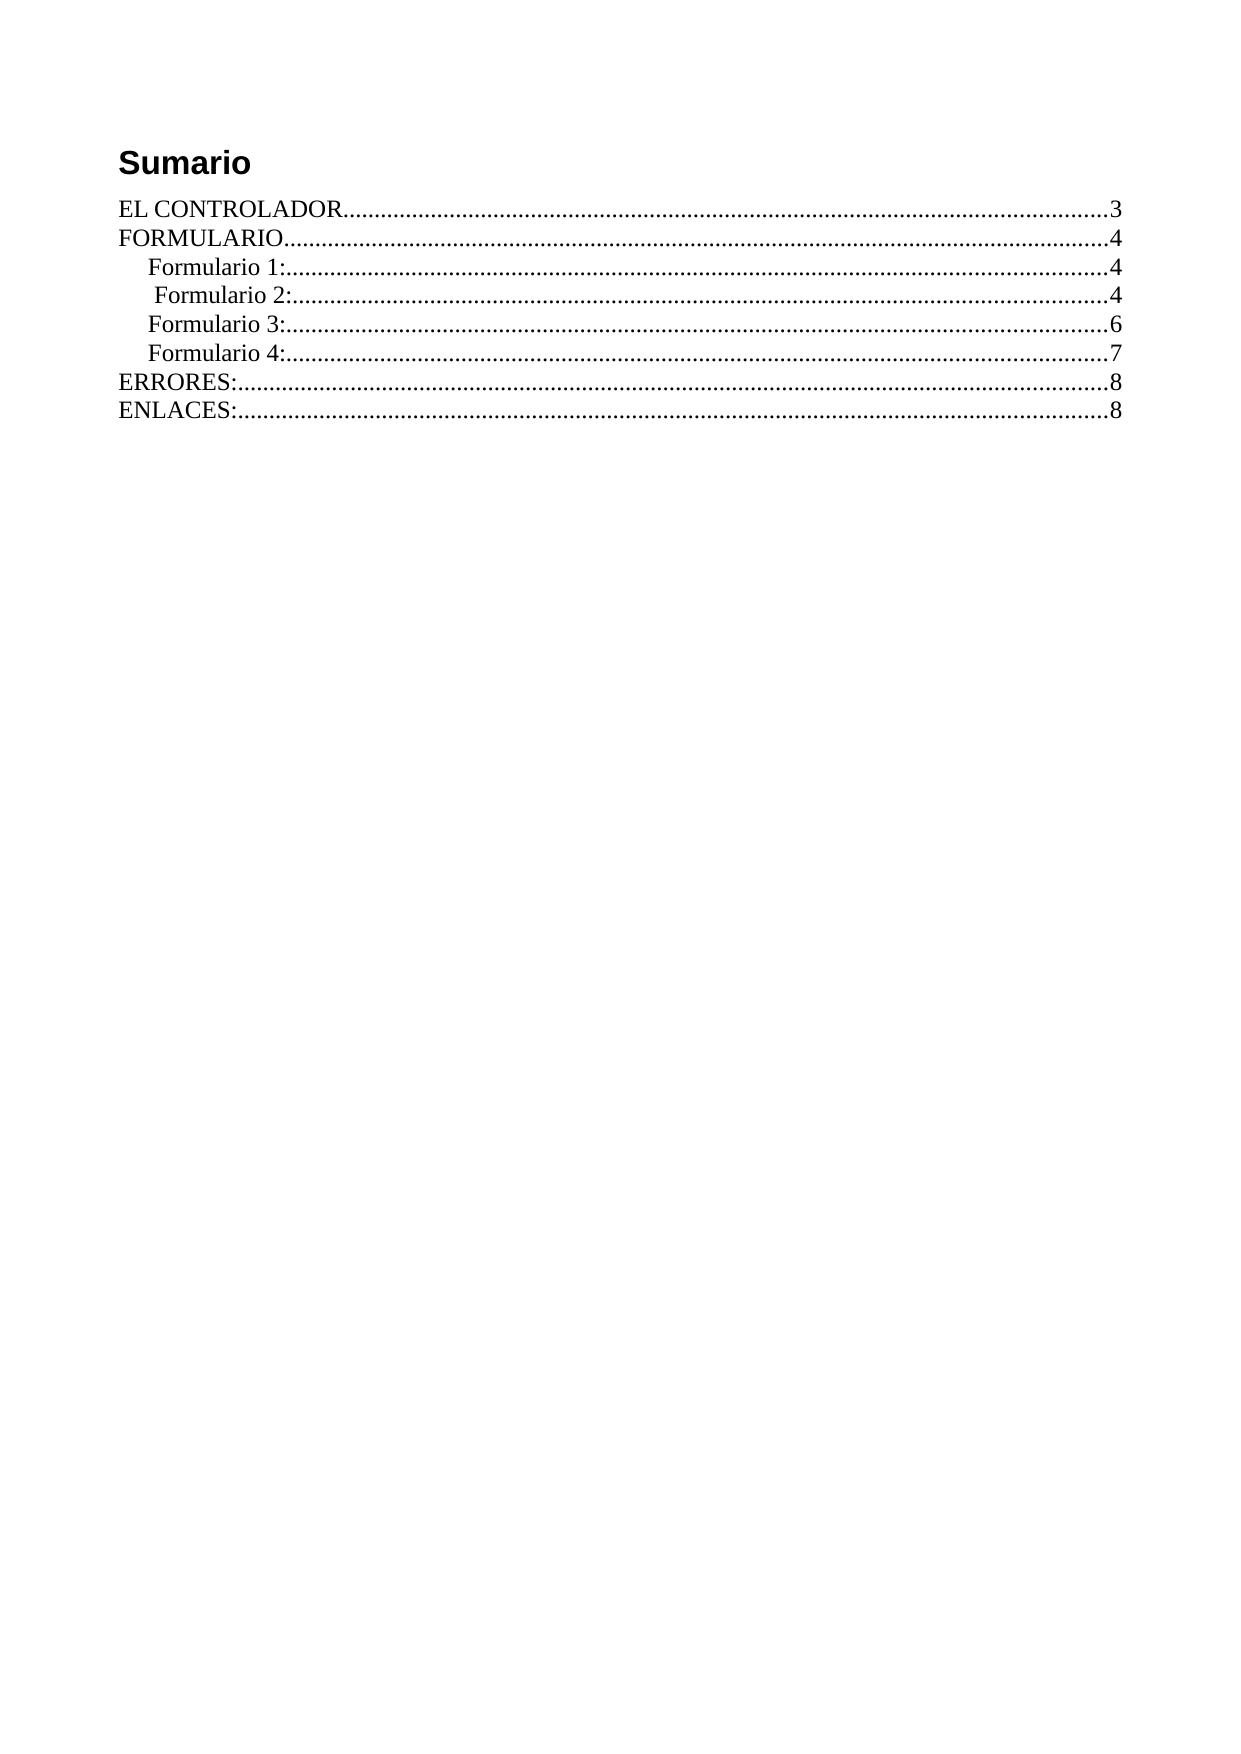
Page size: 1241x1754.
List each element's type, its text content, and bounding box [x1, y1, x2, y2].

text ERRORES: 8 [118, 367, 1122, 395]
text Formulario 2: 4 [148, 280, 1122, 309]
text ENLACES: 8 [118, 395, 1122, 424]
text EL CONTROLADOR 3 [118, 194, 1122, 223]
text FORMULARIO 4 [118, 223, 1122, 252]
text Formulario 3: 6 [148, 309, 1122, 338]
subtitle Sumario [118, 143, 1122, 182]
text Formulario 4: 7 [148, 338, 1122, 367]
text Formulario 1: 4 [148, 252, 1122, 280]
